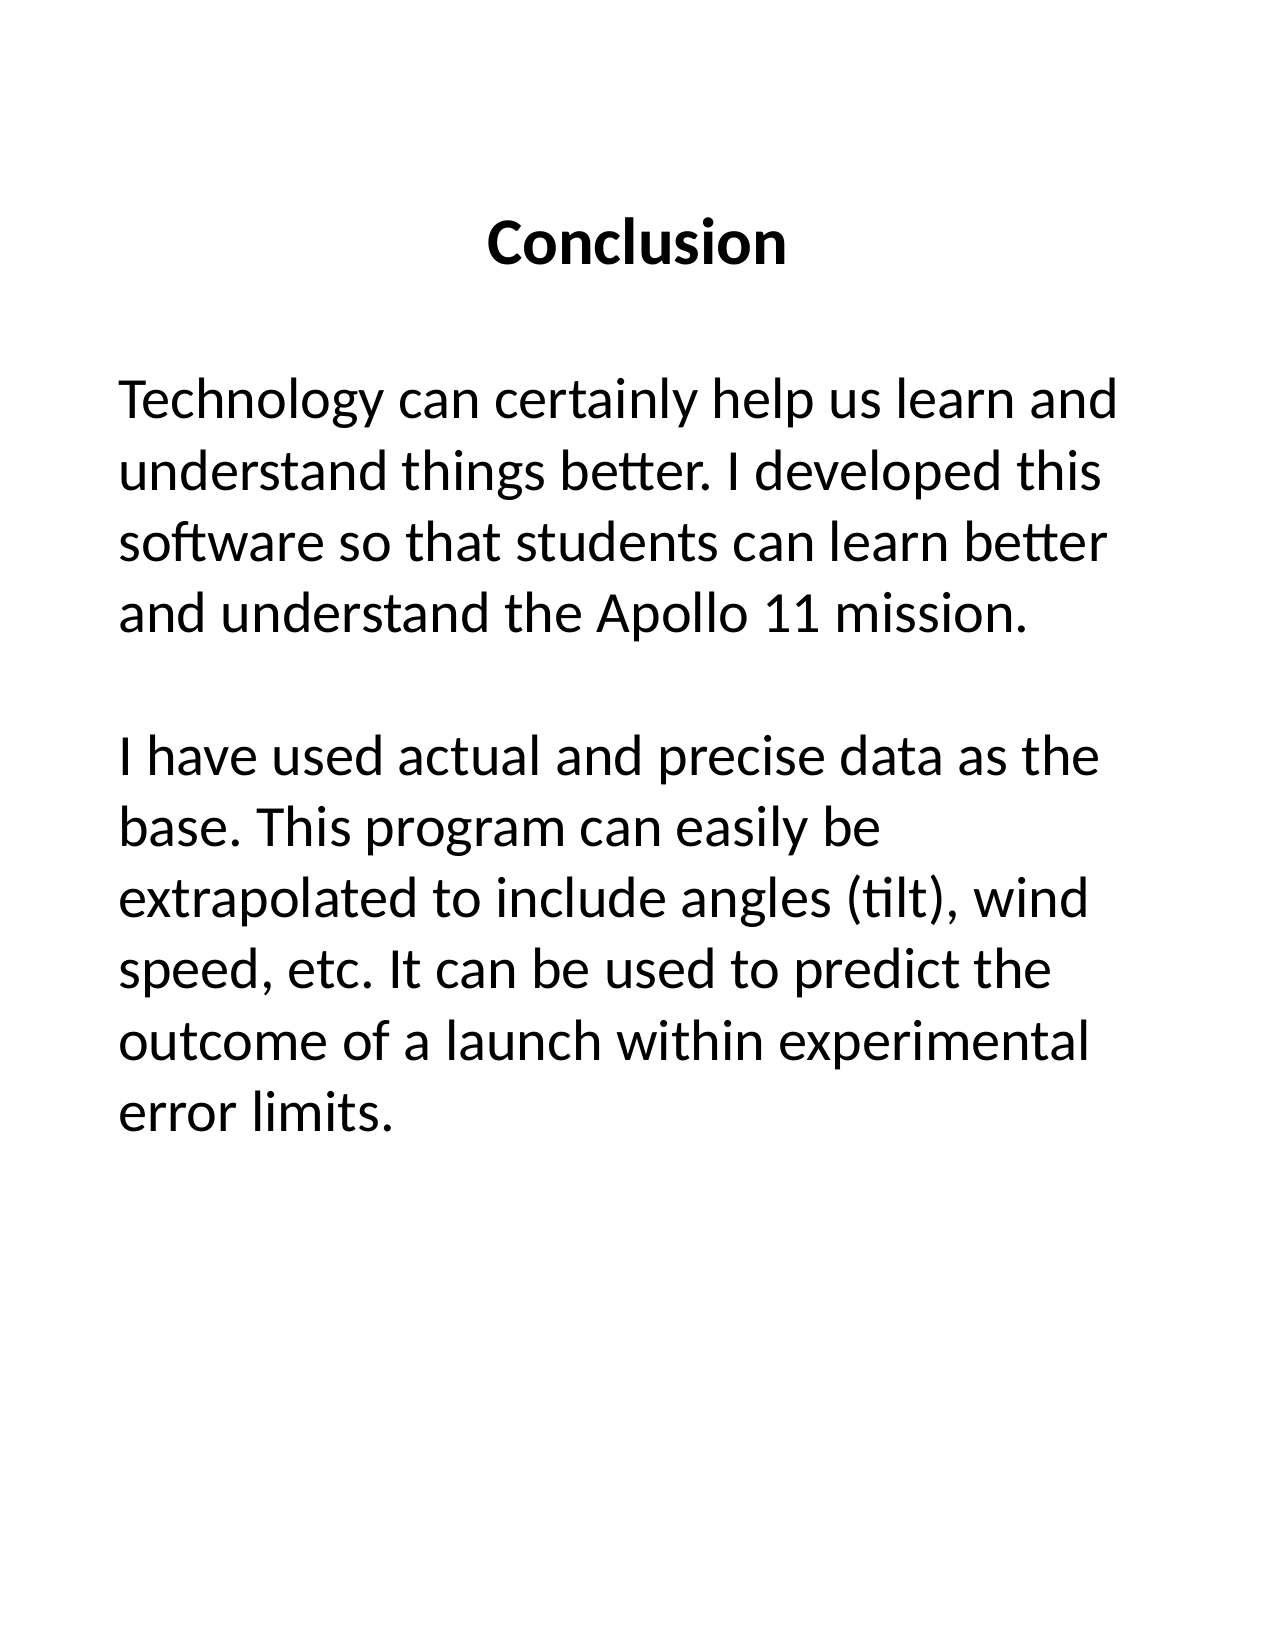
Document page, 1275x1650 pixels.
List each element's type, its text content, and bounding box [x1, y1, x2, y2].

text Conclusion [118, 199, 1157, 281]
text Technology can certainly help us learn and understand things better. I developed this software so that students can learn better and understand the Apollo 11 mission. [118, 362, 1157, 647]
text I have used actual and precise data as the base. This program can easily be extrapolated to include angles (tilt), wind speed, etc. It can be used to predict the outcome of a launch within experimental error limits. [118, 718, 1157, 1146]
